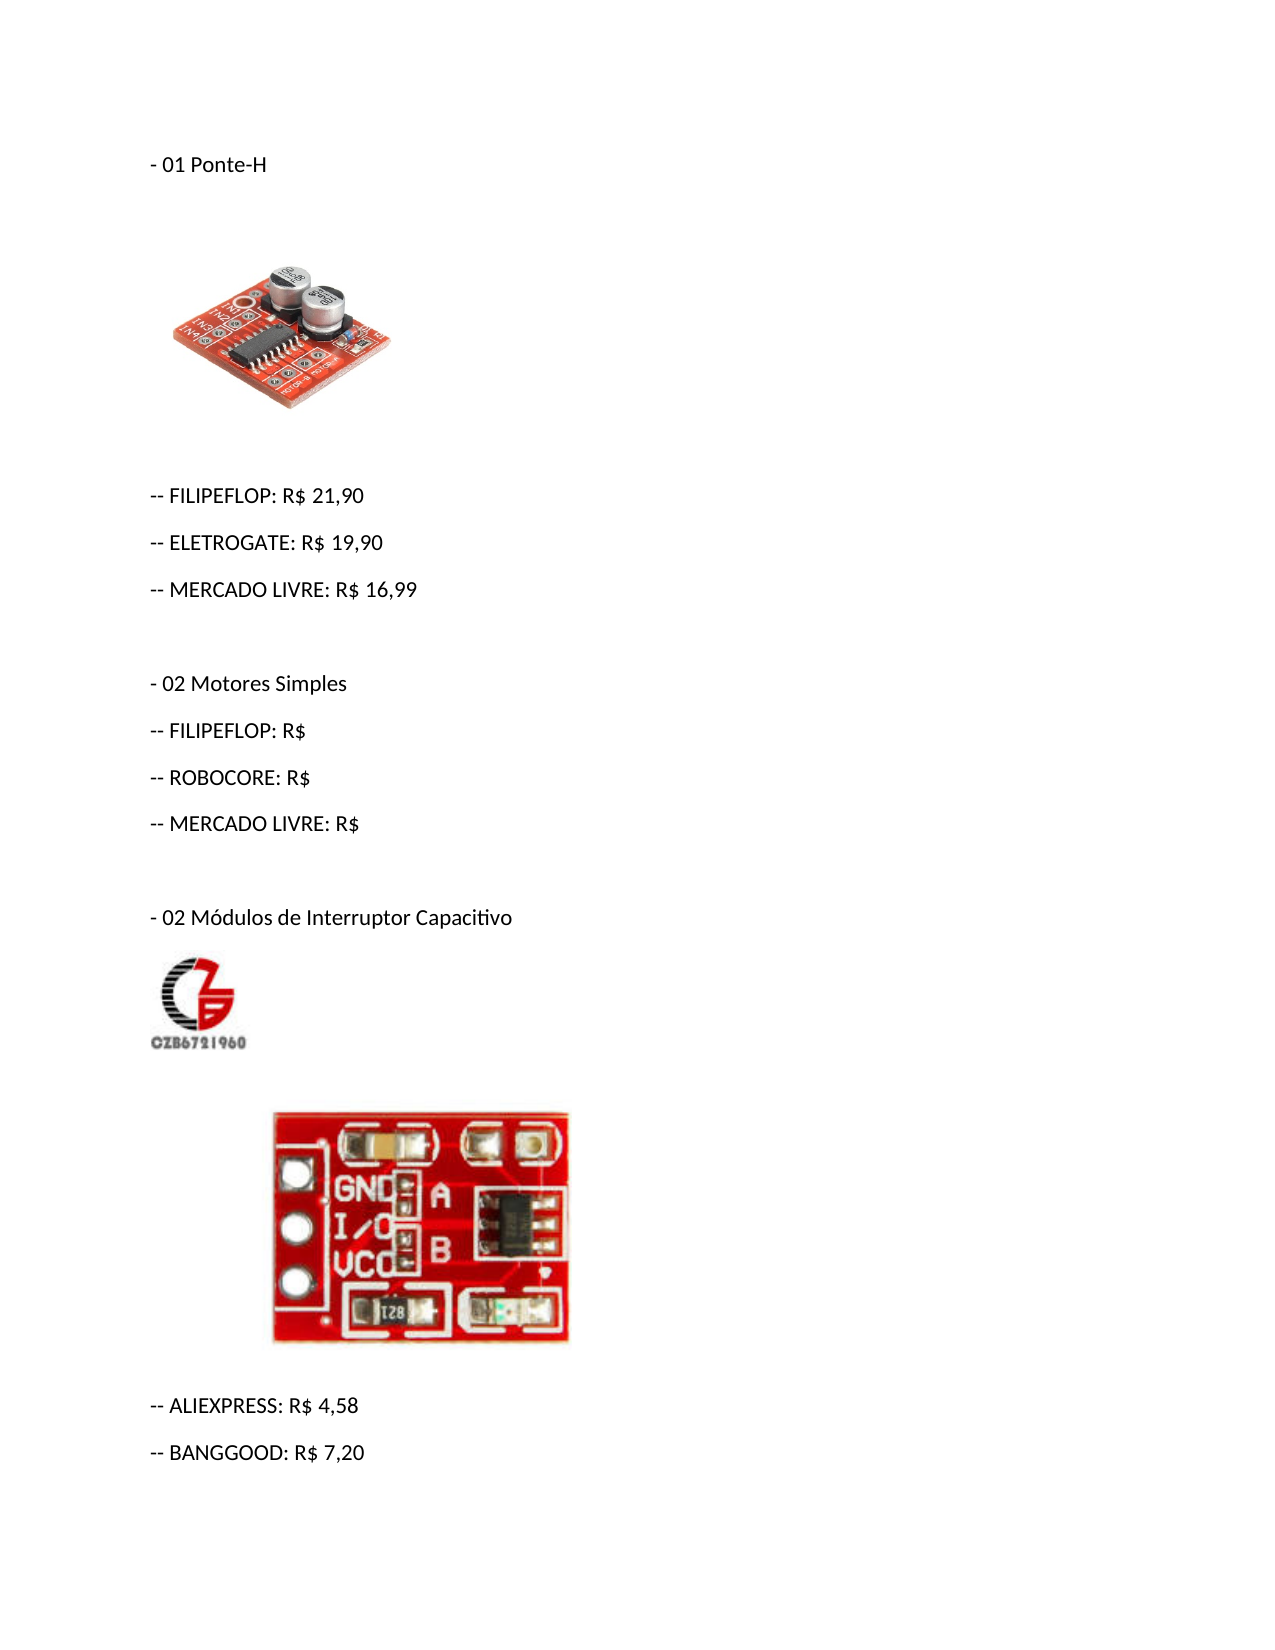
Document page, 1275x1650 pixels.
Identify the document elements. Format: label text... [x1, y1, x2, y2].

text -- FILIPEFLOP: R$ 21,90 [150, 481, 1125, 509]
picture [150, 950, 572, 1372]
text -- ROBOCORE: R$ [150, 763, 1125, 791]
text -- MERCADO LIVRE: R$ 16,99 [150, 575, 1125, 603]
picture [150, 196, 414, 461]
text -- MERCADO LIVRE: R$ [150, 809, 1125, 837]
text -- FILIPEFLOP: R$ [150, 716, 1125, 744]
text - 02 Motores Simples [150, 669, 1125, 697]
text -- ELETROGATE: R$ 19,90 [150, 528, 1125, 556]
text -- ALIEXPRESS: R$ 4,58 [150, 1391, 1125, 1419]
text - 02 Módulos de Interruptor Capacitivo [150, 903, 1125, 931]
text - 01 Ponte-H [150, 150, 1125, 178]
text -- BANGGOOD: R$ 7,20 [150, 1438, 1125, 1466]
